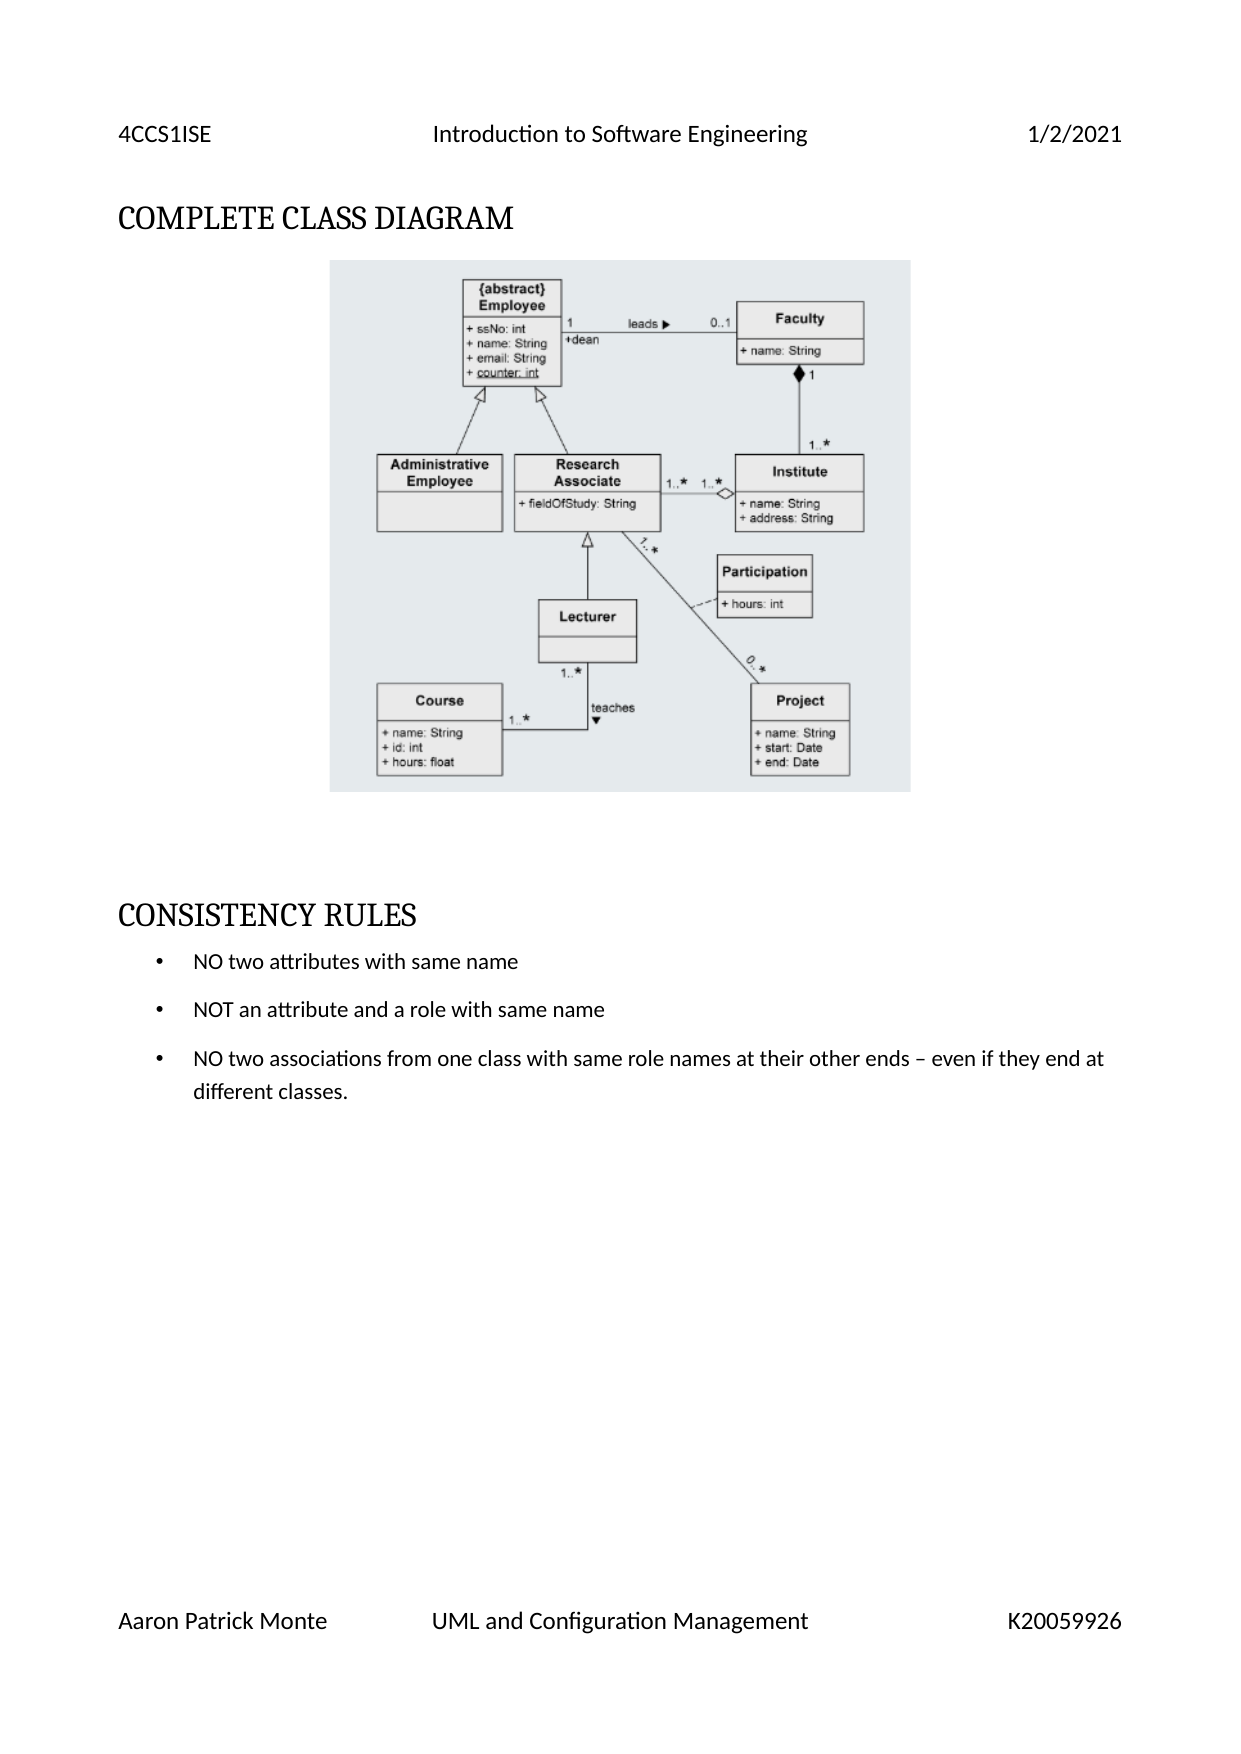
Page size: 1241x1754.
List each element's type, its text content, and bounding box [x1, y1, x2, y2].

subtitle Complete class diagram [118, 199, 1122, 237]
list NOT an attribute and a role with same name [156, 996, 1122, 1024]
picture [329, 260, 911, 792]
subtitle Consistency rules [118, 896, 1122, 935]
list NO two attributes with same name [156, 947, 1122, 976]
list NO two associations from one class with same role names at their other ends – even if they end at different classes. [156, 1044, 1122, 1105]
